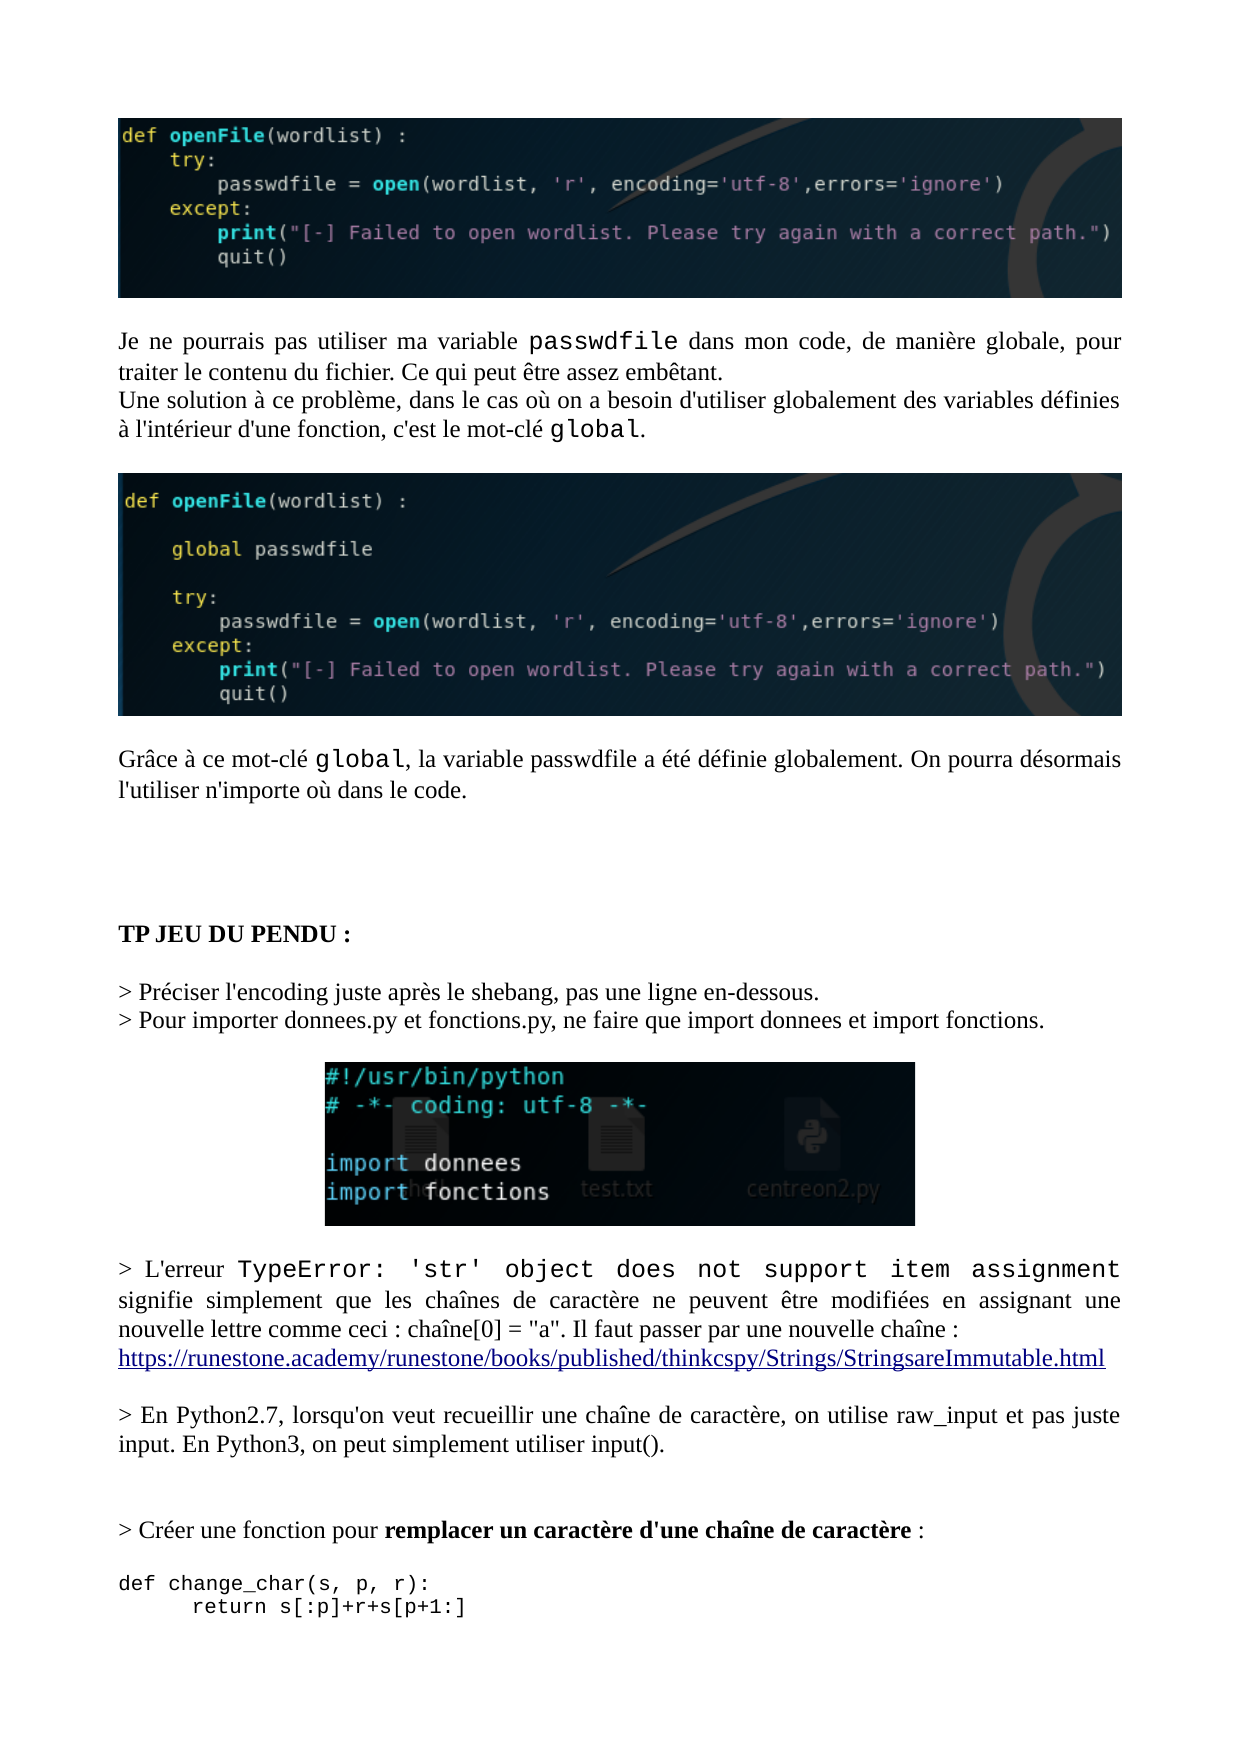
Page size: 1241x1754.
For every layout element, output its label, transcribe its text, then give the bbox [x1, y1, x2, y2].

text TP JEU DU PENDU : [118, 919, 1122, 948]
text > Créer une fonction pour remplacer un caractère d'une chaîne de caractère : [118, 1515, 1122, 1544]
text > Pour importer donnees.py et fonctions.py, ne faire que import donnees et import fonctions. [118, 1005, 1122, 1034]
text https://runestone.academy/runestone/books/published/thinkcspy/Strings/StringsareImmutable.html [118, 1343, 1122, 1371]
text > En Python2.7, lorsqu'on veut recueillir une chaîne de caractère, on utilise raw_input et pas juste input. En Python3, on peut simplement utiliser input(). [118, 1400, 1122, 1458]
text > L'erreur TypeError: 'str' object does not support item assignment signifie simplement que les chaînes de caractère ne peuvent être modifiées en assignant une nouvelle lettre comme ceci : chaîne[0] = "a". Il faut passer par une nouvelle chaîne : [118, 1254, 1122, 1343]
text Grâce à ce mot-clé global, la variable passwdfile a été définie globalement. On pourra désormais l'utiliser n'importe où dans le code. [118, 744, 1122, 804]
text return s[:p]+r+s[p+1:] [118, 1596, 1122, 1620]
text Une solution à ce problème, dans le cas où on a besoin d'utiliser globalement des variables définies à l'intérieur d'une fonction, c'est le mot-clé global. [118, 386, 1122, 445]
text Je ne pourrais pas utiliser ma variable passwdfile dans mon code, de manière globale, pour traiter le contenu du fichier. Ce qui peut être assez embêtant. [118, 326, 1122, 386]
text > Préciser l'encoding juste après le shebang, pas une ligne en-dessous. [118, 977, 1122, 1005]
text def change_char(s, p, r): [118, 1573, 1122, 1596]
